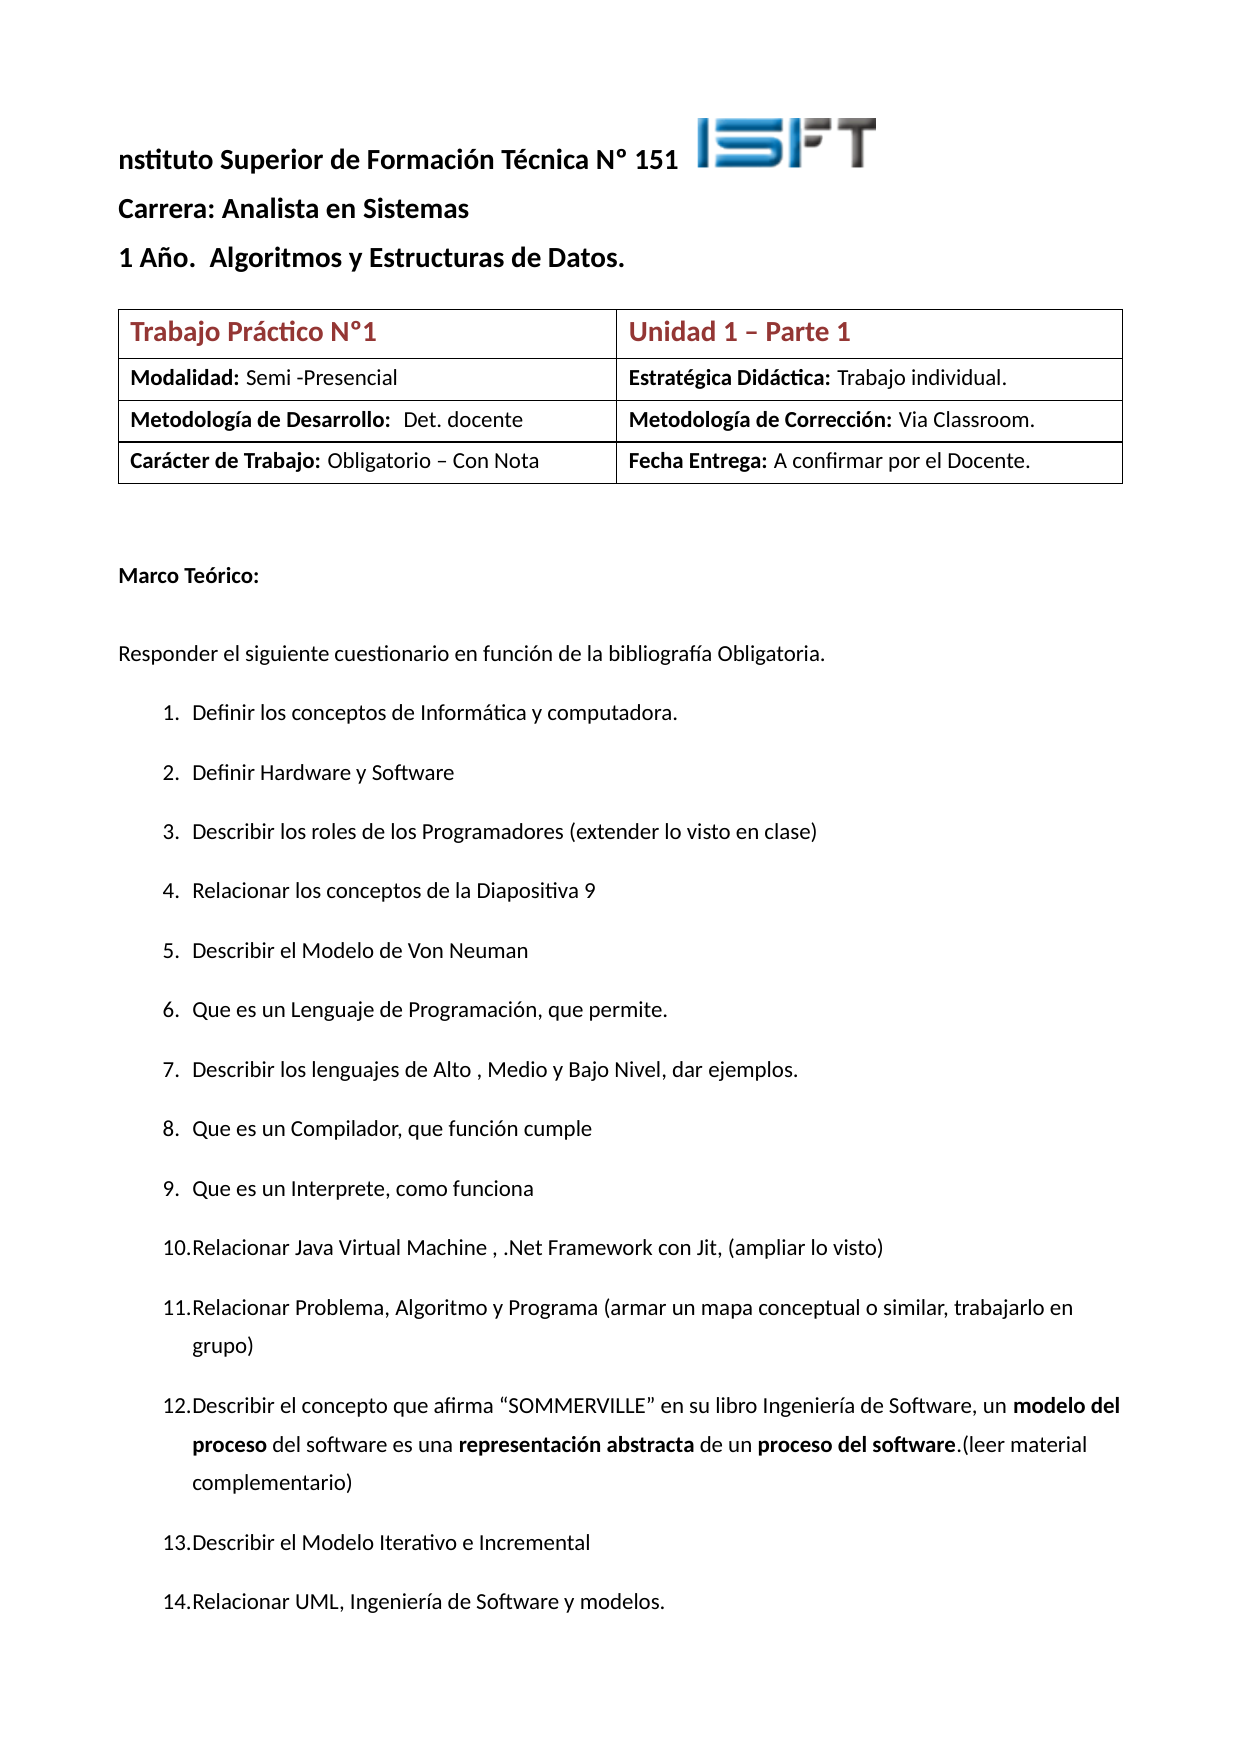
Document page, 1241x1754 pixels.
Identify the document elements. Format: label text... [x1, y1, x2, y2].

list Relacionar Java Virtual Machine , .Net Framework con Jit, (ampliar lo visto) [162, 1233, 1122, 1262]
table_cell Fecha Entrega: A confirmar por el Docente. [617, 443, 1122, 483]
table_cell Metodología de Corrección: Via Classroom. [617, 401, 1122, 441]
table_cell Carácter de Trabajo: Obligatorio – Con Nota [119, 443, 616, 483]
text nstituto Superior de Formación Técnica Nº 151 Carrera: Analista en Sistemas 1 Año. Algoritmos y Estructuras de Datos. [118, 118, 1122, 275]
list Definir los conceptos de Informática y computadora. [162, 698, 1122, 726]
list Que es un Compilador, que función cumple [162, 1114, 1122, 1143]
table_cell Modalidad: Semi -Presencial [119, 359, 616, 400]
table_cell Metodología de Desarrollo: Det. docente [119, 401, 616, 441]
list Definir Hardware y Software [162, 758, 1122, 786]
list Que es un Interprete, como funciona [162, 1174, 1122, 1202]
list Relacionar UML, Ingeniería de Software y modelos. [162, 1587, 1122, 1615]
text Marco Teórico: Responder el siguiente cuestionario en función de la bibliografía Obligatoria. [118, 484, 1122, 667]
list Describir los roles de los Programadores (extender lo visto en clase) [162, 817, 1122, 845]
list Relacionar Problema, Algoritmo y Programa (armar un mapa conceptual o similar, trabajarlo en grupo) [162, 1293, 1122, 1360]
list Describir los lenguajes de Alto , Medio y Bajo Nivel, dar ejemplos. [162, 1055, 1122, 1083]
table_cell Estratégica Didáctica: Trabajo individual. [617, 359, 1122, 400]
list Describir el Modelo Iterativo e Incremental [162, 1528, 1122, 1556]
list Describir el Modelo de Von Neuman [162, 936, 1122, 964]
table_header Unidad 1 – Parte 1 [617, 310, 1122, 358]
table_header Trabajo Práctico Nº1 [119, 310, 616, 358]
picture [697, 118, 876, 170]
list Describir el concepto que afirma “SOMMERVILLE” en su libro Ingeniería de Software, un modelo del proceso del software es una representación abstracta de un proceso del software.(leer material complementario) [162, 1391, 1122, 1496]
list Que es un Lenguaje de Programación, que permite. [162, 996, 1122, 1024]
list Relacionar los conceptos de la Diapositiva 9 [162, 877, 1122, 905]
